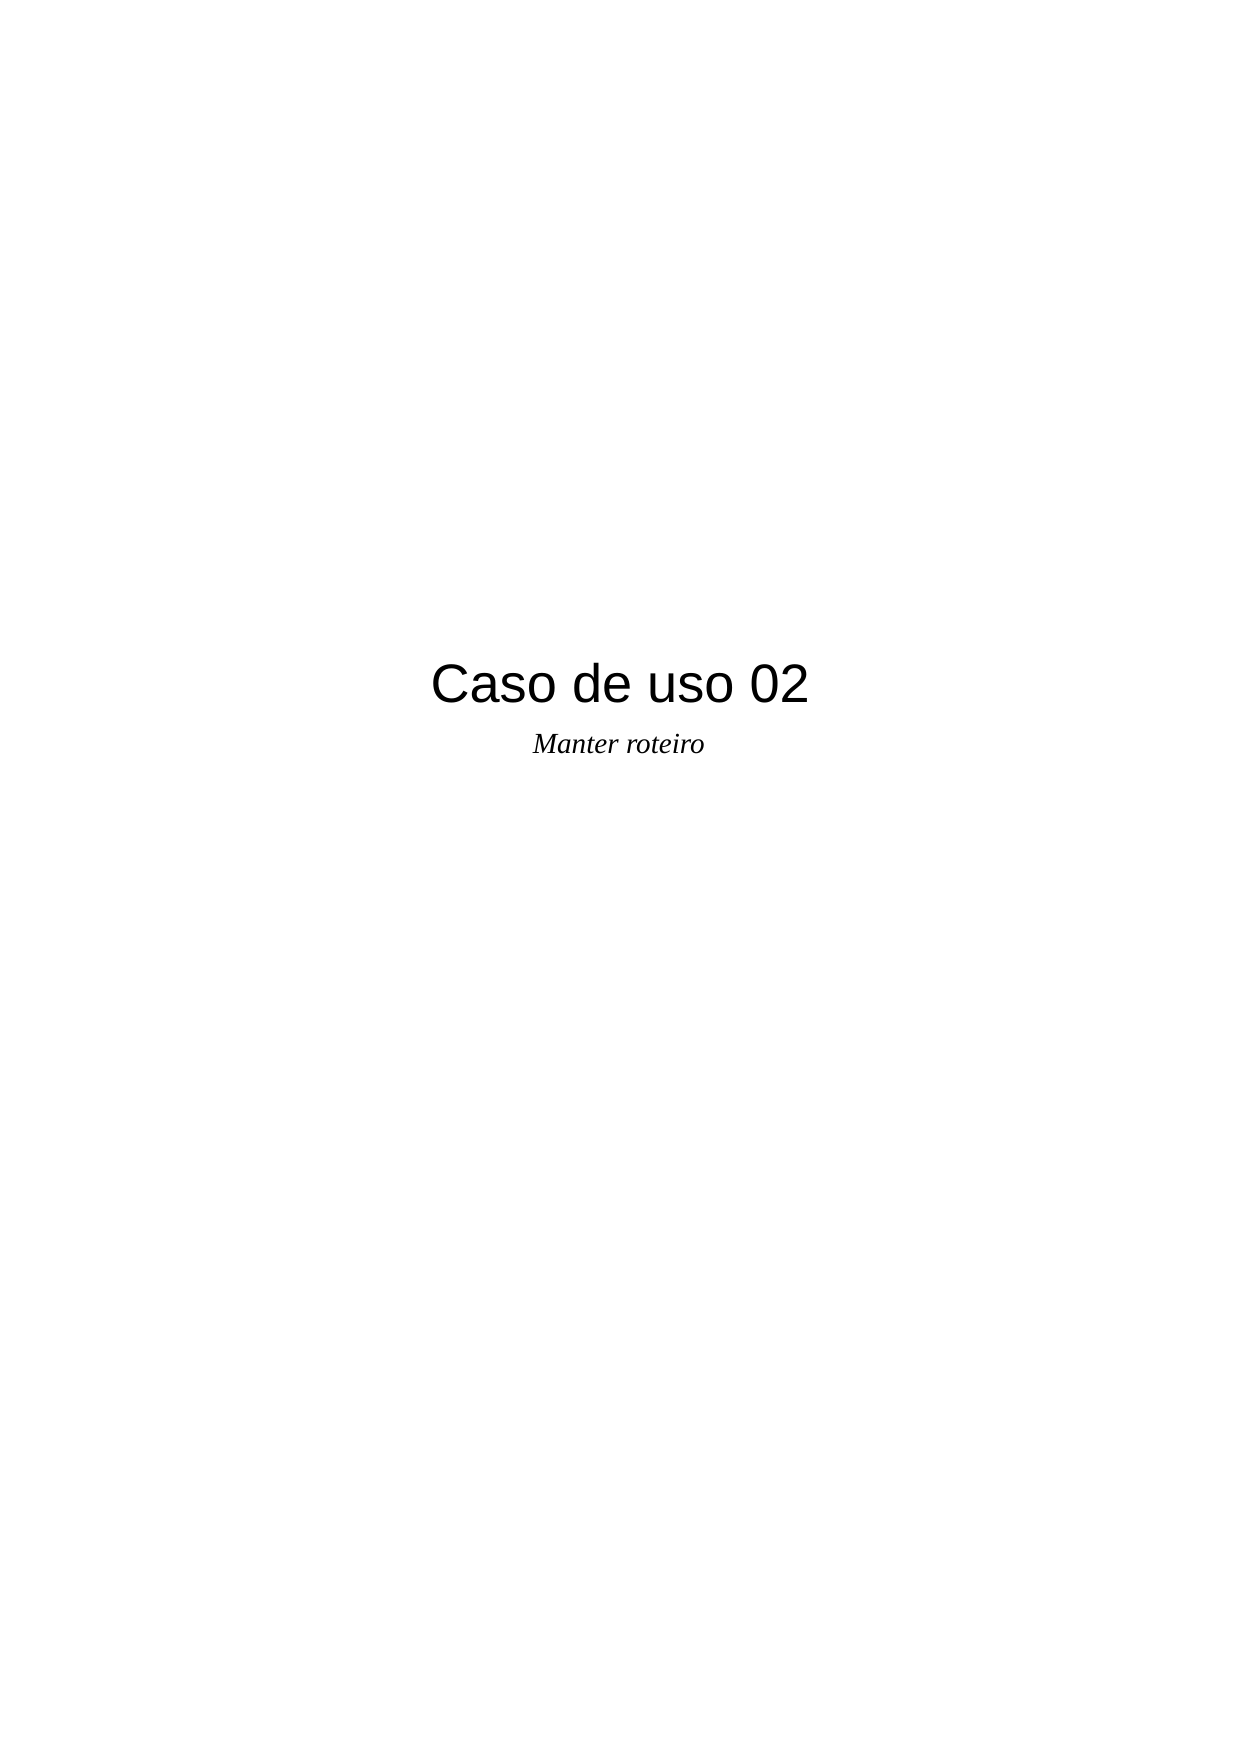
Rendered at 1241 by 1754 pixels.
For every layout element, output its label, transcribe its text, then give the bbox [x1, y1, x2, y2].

text Manter roteiro [118, 726, 1122, 759]
text Caso de uso 02 [118, 651, 1122, 713]
